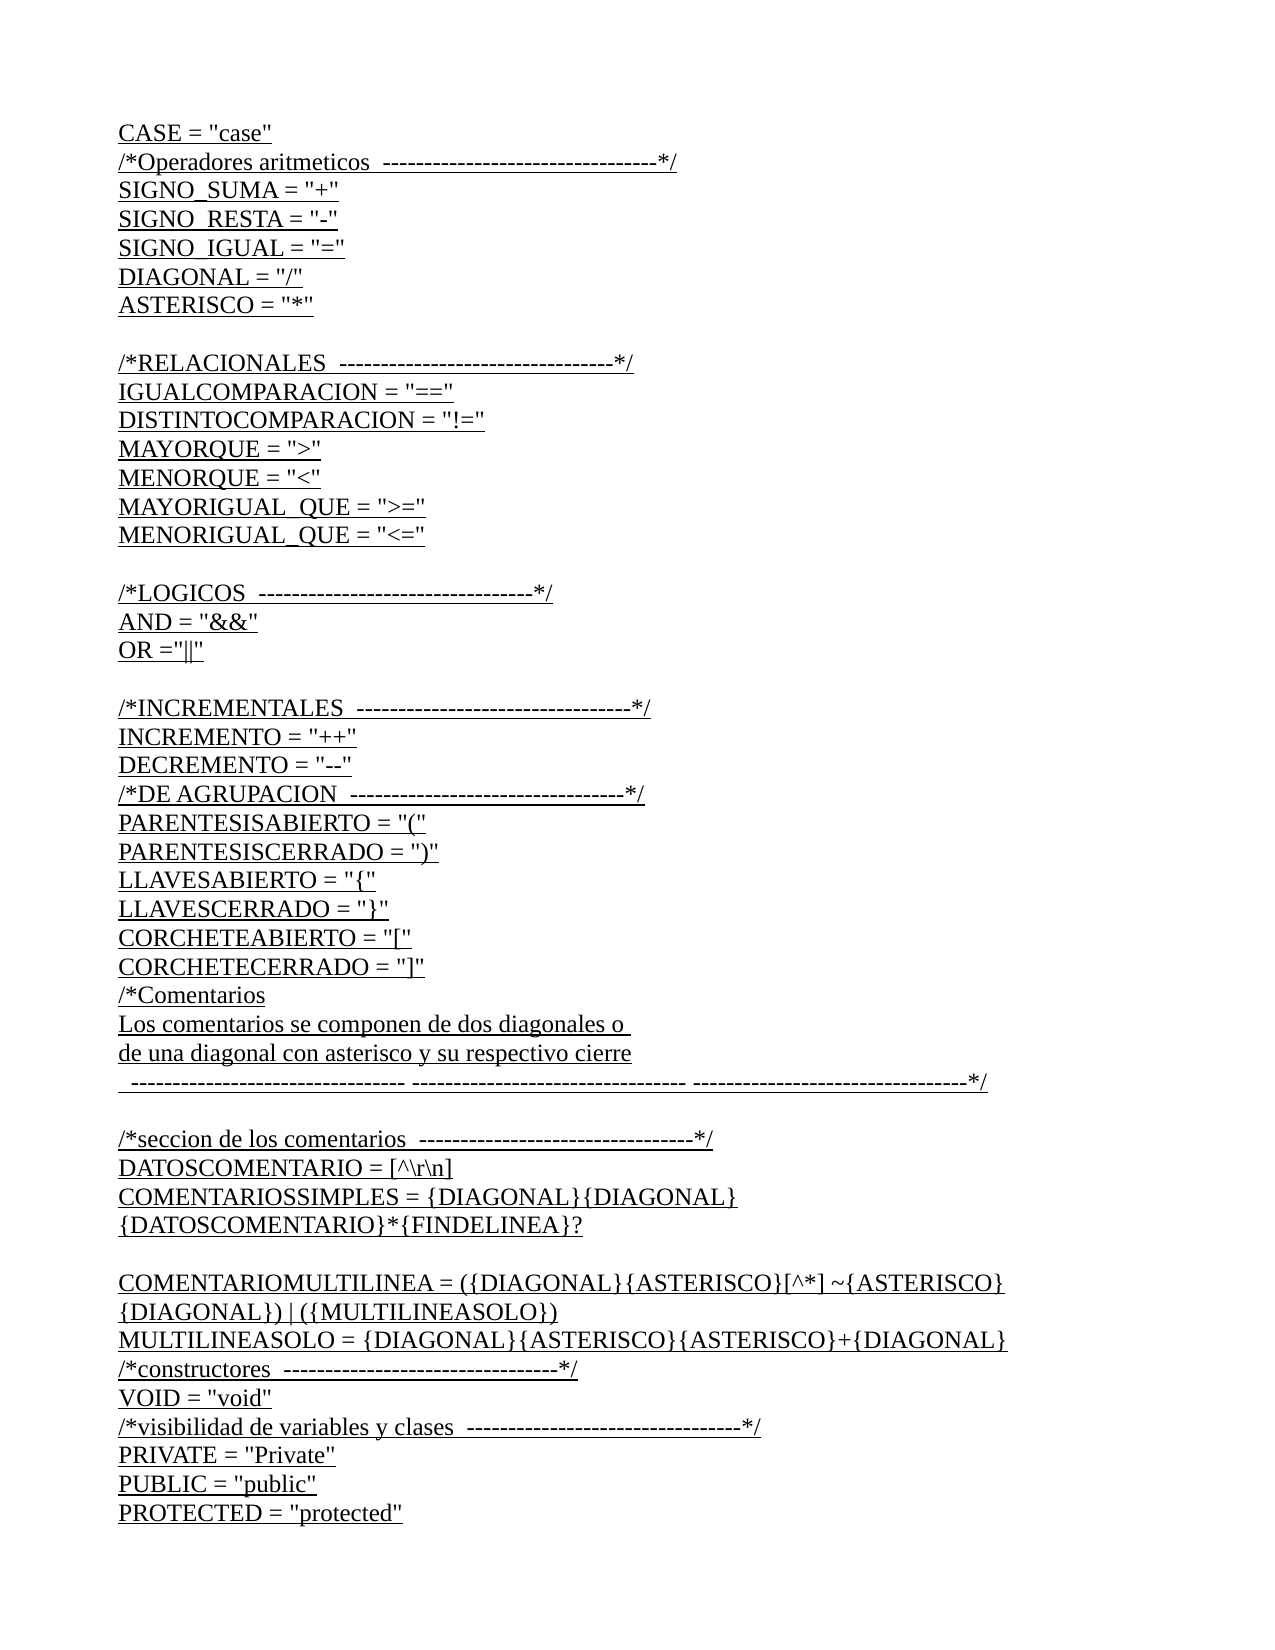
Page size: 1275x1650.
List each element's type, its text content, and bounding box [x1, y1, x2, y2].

text /*visibilidad de variables y clases ---------------------------------*/ [118, 1412, 1157, 1441]
text ASTERISCO = "*" [118, 291, 1157, 319]
text COMENTARIOMULTILINEA = ({DIAGONAL}{ASTERISCO}[^*] ~{ASTERISCO}{DIAGONAL}) | ({MULTILINEASOLO}) [118, 1268, 1157, 1326]
text DECREMENTO = "--" [118, 751, 1157, 779]
text --------------------------------- --------------------------------- ---------------------------------*/ [118, 1067, 1157, 1096]
text MAYORIGUAL_QUE = ">=" [118, 492, 1157, 521]
text /*Comentarios [118, 981, 1157, 1009]
text AND = "&&" [118, 607, 1157, 636]
text /*constructores ---------------------------------*/ [118, 1354, 1157, 1383]
text de una diagonal con asterisco y su respectivo cierre [118, 1038, 1157, 1067]
text SIGNO_SUMA = "+" [118, 176, 1157, 204]
text SIGNO_IGUAL = "=" [118, 233, 1157, 262]
text /*seccion de los comentarios ---------------------------------*/ [118, 1124, 1157, 1153]
text /*INCREMENTALES ---------------------------------*/ [118, 693, 1157, 722]
text DATOSCOMENTARIO = [^\r\n] [118, 1153, 1157, 1182]
text LLAVESCERRADO = "}" [118, 894, 1157, 923]
text VOID = "void" [118, 1383, 1157, 1412]
text PRIVATE = "Private" [118, 1441, 1157, 1469]
text SIGNO_RESTA = "-" [118, 204, 1157, 233]
text /*RELACIONALES ---------------------------------*/ [118, 348, 1157, 377]
text PARENTESISCERRADO = ")" [118, 837, 1157, 866]
text MENORQUE = "<" [118, 463, 1157, 492]
text CASE = "case" [118, 118, 1157, 147]
text CORCHETECERRADO = "]" [118, 952, 1157, 981]
text COMENTARIOSSIMPLES = {DIAGONAL}{DIAGONAL}{DATOSCOMENTARIO}*{FINDELINEA}? [118, 1182, 1157, 1239]
text DIAGONAL = "/" [118, 262, 1157, 291]
text /*DE AGRUPACION ---------------------------------*/ [118, 779, 1157, 808]
text Los comentarios se componen de dos diagonales o [118, 1009, 1157, 1038]
text /*Operadores aritmeticos ---------------------------------*/ [118, 147, 1157, 176]
text MAYORQUE = ">" [118, 434, 1157, 463]
text MULTILINEASOLO = {DIAGONAL}{ASTERISCO}{ASTERISCO}+{DIAGONAL} [118, 1326, 1157, 1354]
text LLAVESABIERTO = "{" [118, 866, 1157, 894]
text PARENTESISABIERTO = "(" [118, 808, 1157, 837]
text DISTINTOCOMPARACION = "!=" [118, 406, 1157, 434]
text MENORIGUAL_QUE = "<=" [118, 521, 1157, 549]
text IGUALCOMPARACION = "==" [118, 377, 1157, 406]
text CORCHETEABIERTO = "[" [118, 923, 1157, 952]
text PROTECTED = "protected" [118, 1498, 1157, 1527]
text /*LOGICOS ---------------------------------*/ [118, 578, 1157, 607]
text OR ="||" [118, 636, 1157, 664]
text INCREMENTO = "++" [118, 722, 1157, 751]
text PUBLIC = "public" [118, 1469, 1157, 1498]
